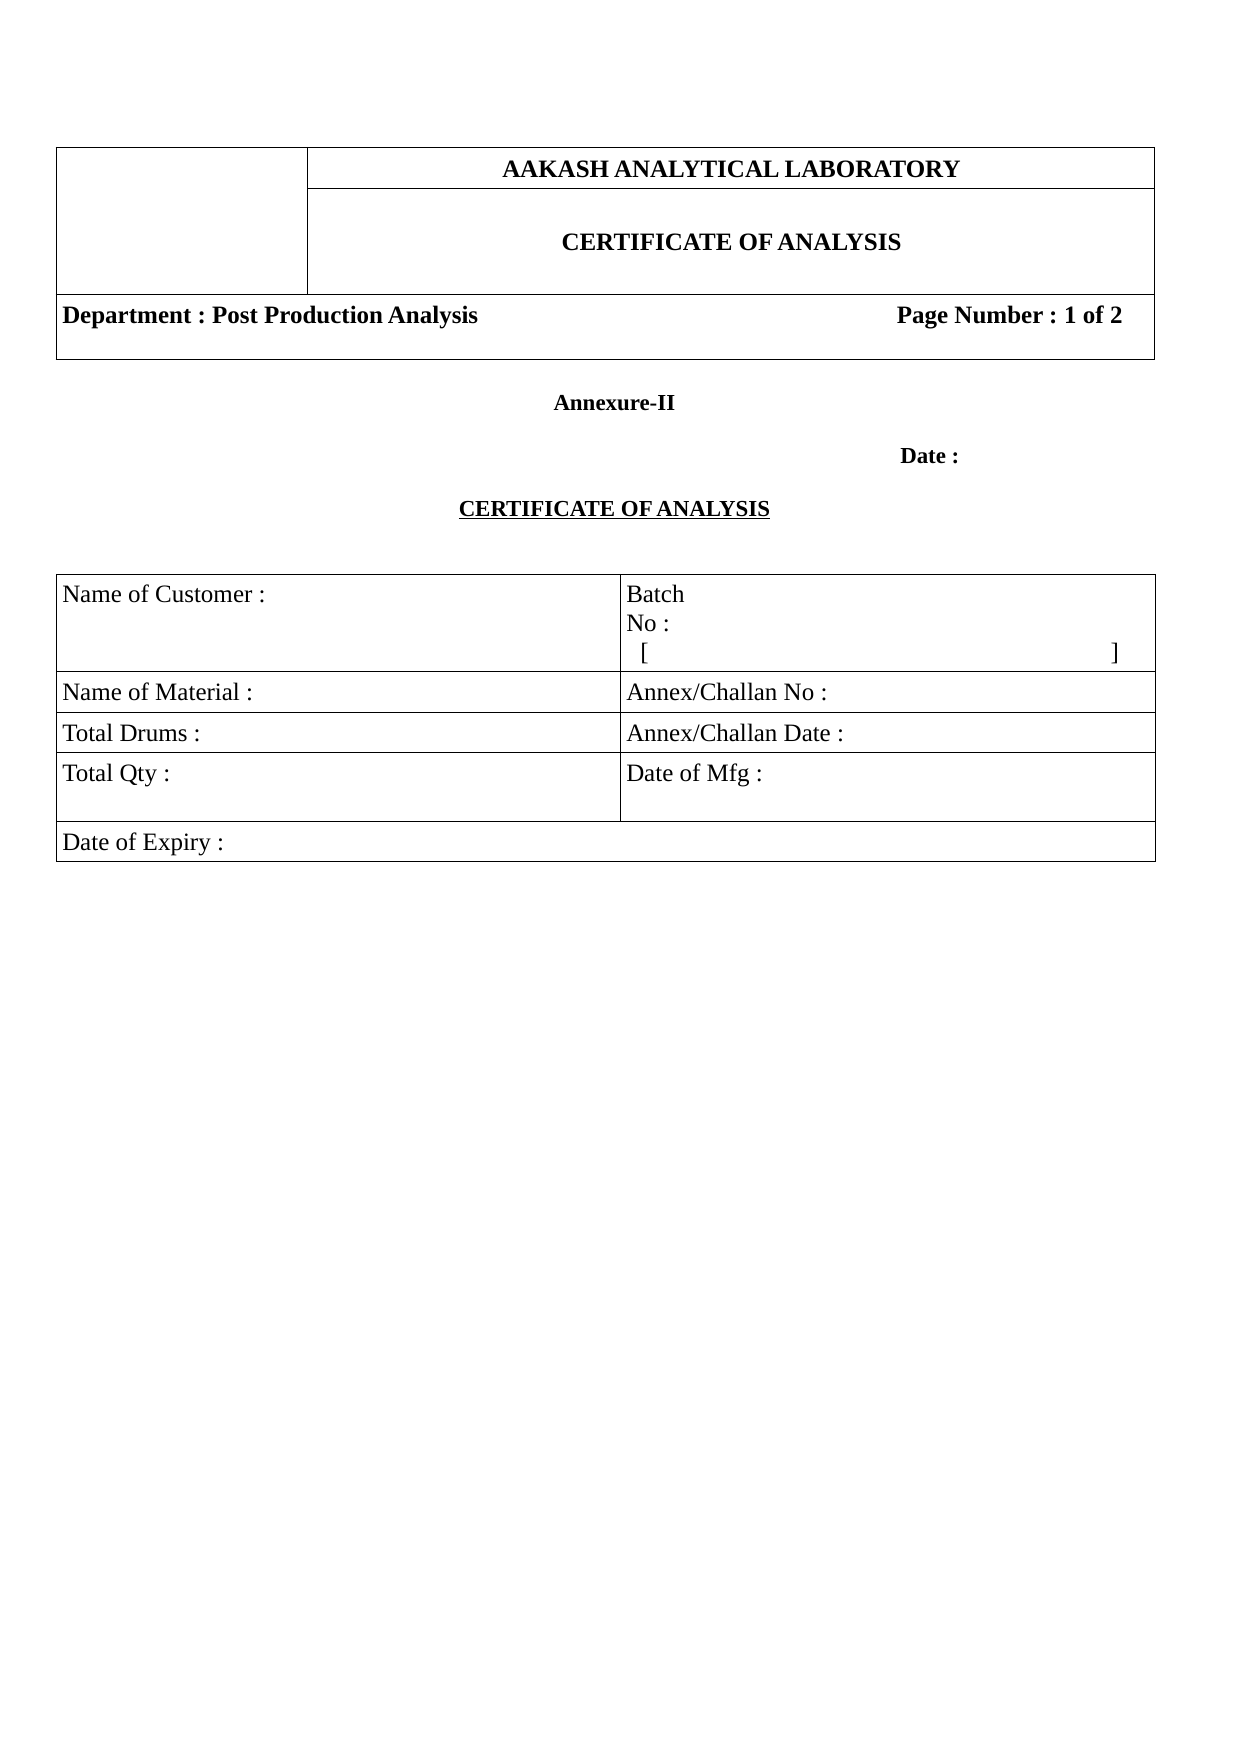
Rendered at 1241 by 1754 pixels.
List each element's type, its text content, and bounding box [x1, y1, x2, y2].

table_header [57, 148, 307, 294]
table_cell Annex/Challan Date : [621, 713, 1155, 752]
table_header AAKASH ANALYTICAL LABORATORY [308, 148, 1154, 188]
table_header Name of Customer : [57, 575, 620, 671]
table_cell Annex/Challan No : [621, 672, 1155, 712]
text CERTIFICATE OF ANALYSIS [53, 494, 1175, 521]
text <if test="postproduction.state=='approved'" > [118, 914, 1122, 943]
table_cell Department : Post Production Analysis Page Number : 1 of 2 [57, 295, 1154, 359]
table_cell CERTIFICATE OF ANALYSIS [308, 189, 1154, 294]
text Date : [53, 442, 1175, 468]
table_cell Date of Mfg : <postproduction.production.effective_date> [621, 753, 1155, 821]
table_cell Total Drums : [57, 713, 620, 752]
table_cell Total Qty : [57, 753, 620, 821]
text Annexure-II [53, 389, 1175, 416]
table_header Batch No :<postproduction.production.number>[<postproduction.production.reference>] [621, 575, 1155, 671]
table_cell Date of Expiry : [57, 822, 1155, 861]
table_cell Name of Material : [57, 672, 620, 712]
